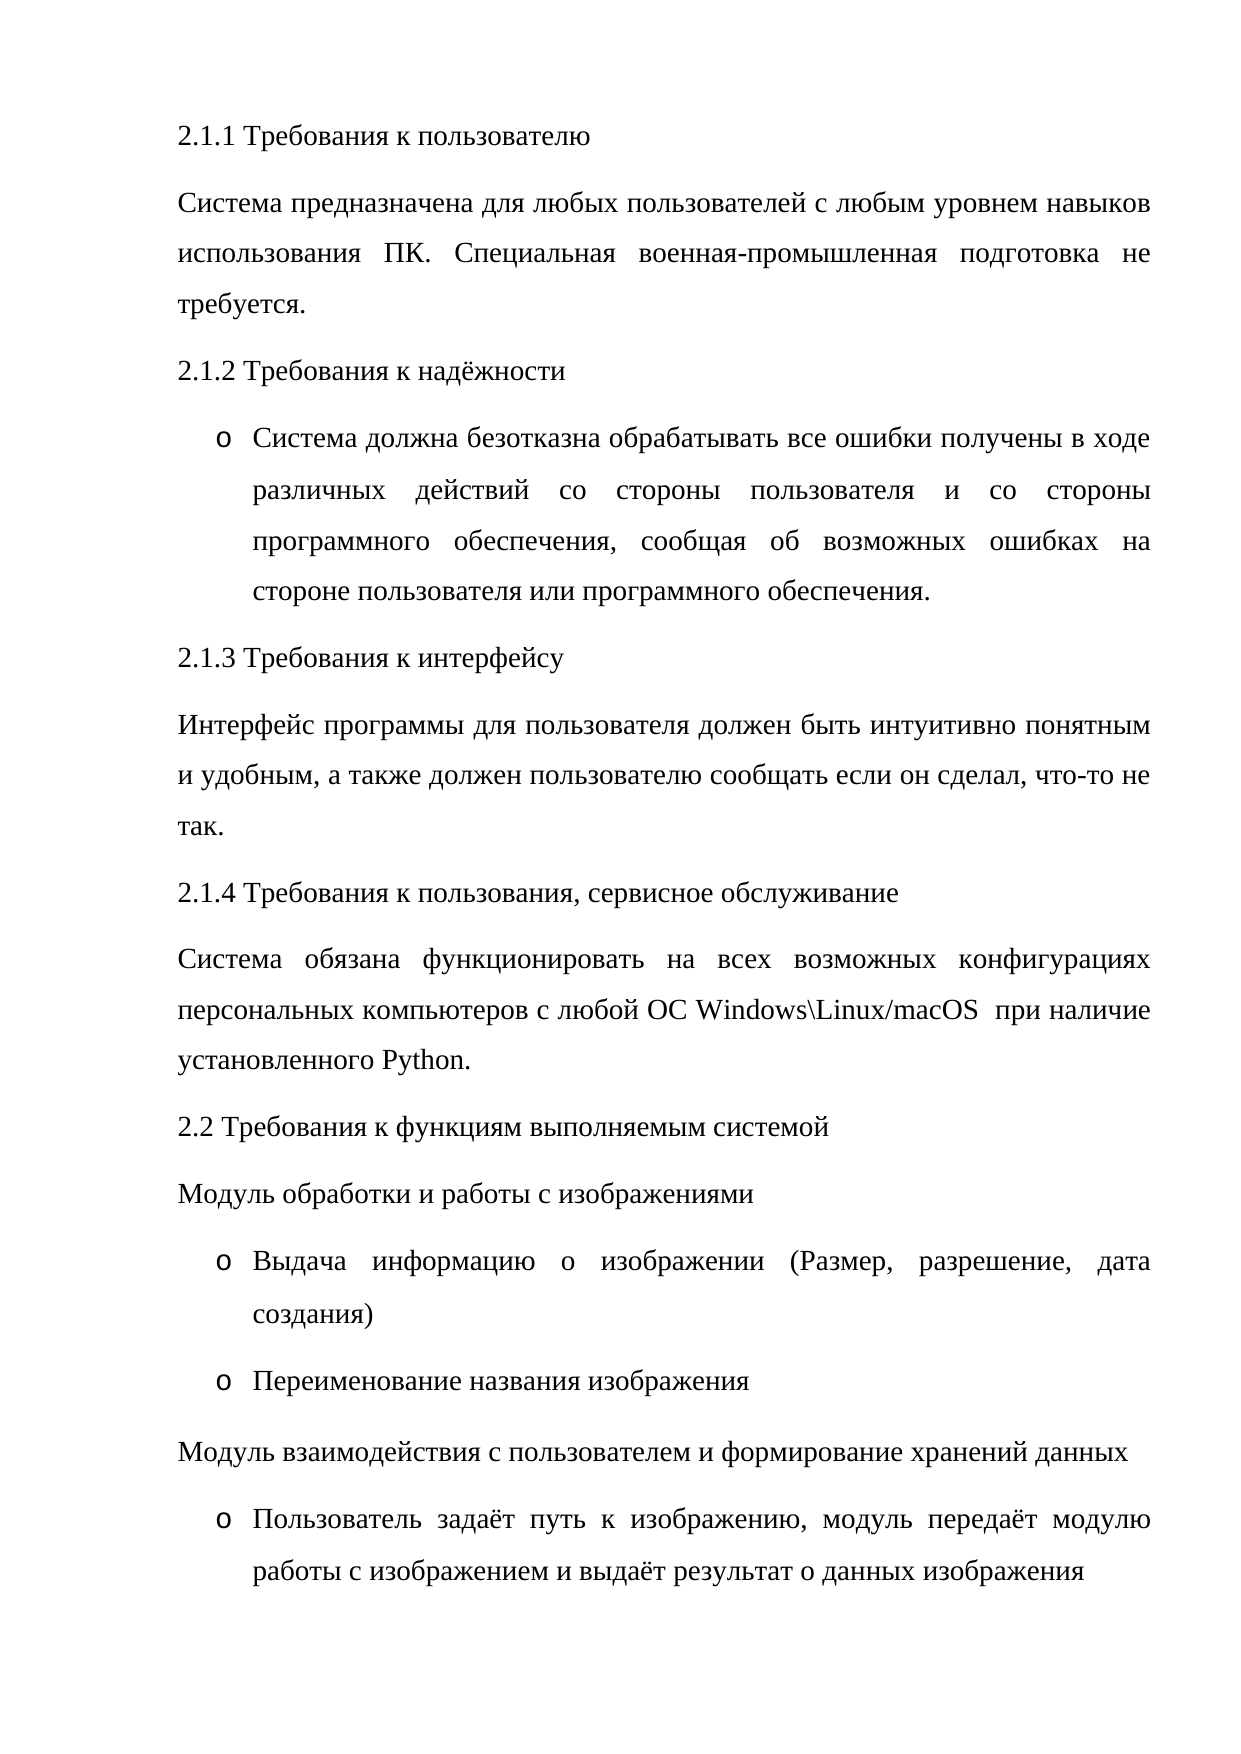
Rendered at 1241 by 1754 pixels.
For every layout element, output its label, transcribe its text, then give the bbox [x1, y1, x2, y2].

text 2.1.4 Требования к пользования, сервисное обслуживание [177, 875, 1152, 908]
text 2.1.3 Требования к интерфейсу [177, 640, 1152, 674]
list Выдача информацию о изображении (Размер, разрешение, дата создания) [215, 1243, 1152, 1329]
text Система предназначена для любых пользователей с любым уровнем навыков использования ПК. Специальная военная-промышленная подготовка не требуется. [177, 185, 1152, 319]
text Система обязана функционировать на всех возможных конфигурациях персональных компьютеров с любой ОС Windows\Linux/macOS при наличие установленного Python. [177, 942, 1152, 1076]
list Пользователь задаёт путь к изображению, модуль передаёт модулю работы с изображением и выдаёт результат о данных изображения [215, 1501, 1152, 1587]
text Интерфейс программы для пользователя должен быть интуитивно понятным и удобным, а также должен пользователю сообщать если он сделал, что-то не так. [177, 707, 1152, 841]
list Переименование названия изображения [215, 1363, 1152, 1399]
text Модуль обработки и работы с изображениями [177, 1176, 1152, 1210]
text 2.1.2 Требования к надёжности [177, 353, 1152, 386]
text 2.2 Требования к функциям выполняемым системой [177, 1109, 1152, 1143]
list Система должна безотказна обрабатывать все ошибки получены в ходе различных действий со стороны пользователя и со стороны программного обеспечения, сообщая об возможных ошибках на стороне пользователя или программного обеспечения. [215, 420, 1152, 607]
text Модуль взаимодействия с пользователем и формирование хранений данных [177, 1434, 1152, 1467]
text 2.1.1 Требования к пользователю [177, 118, 1152, 152]
